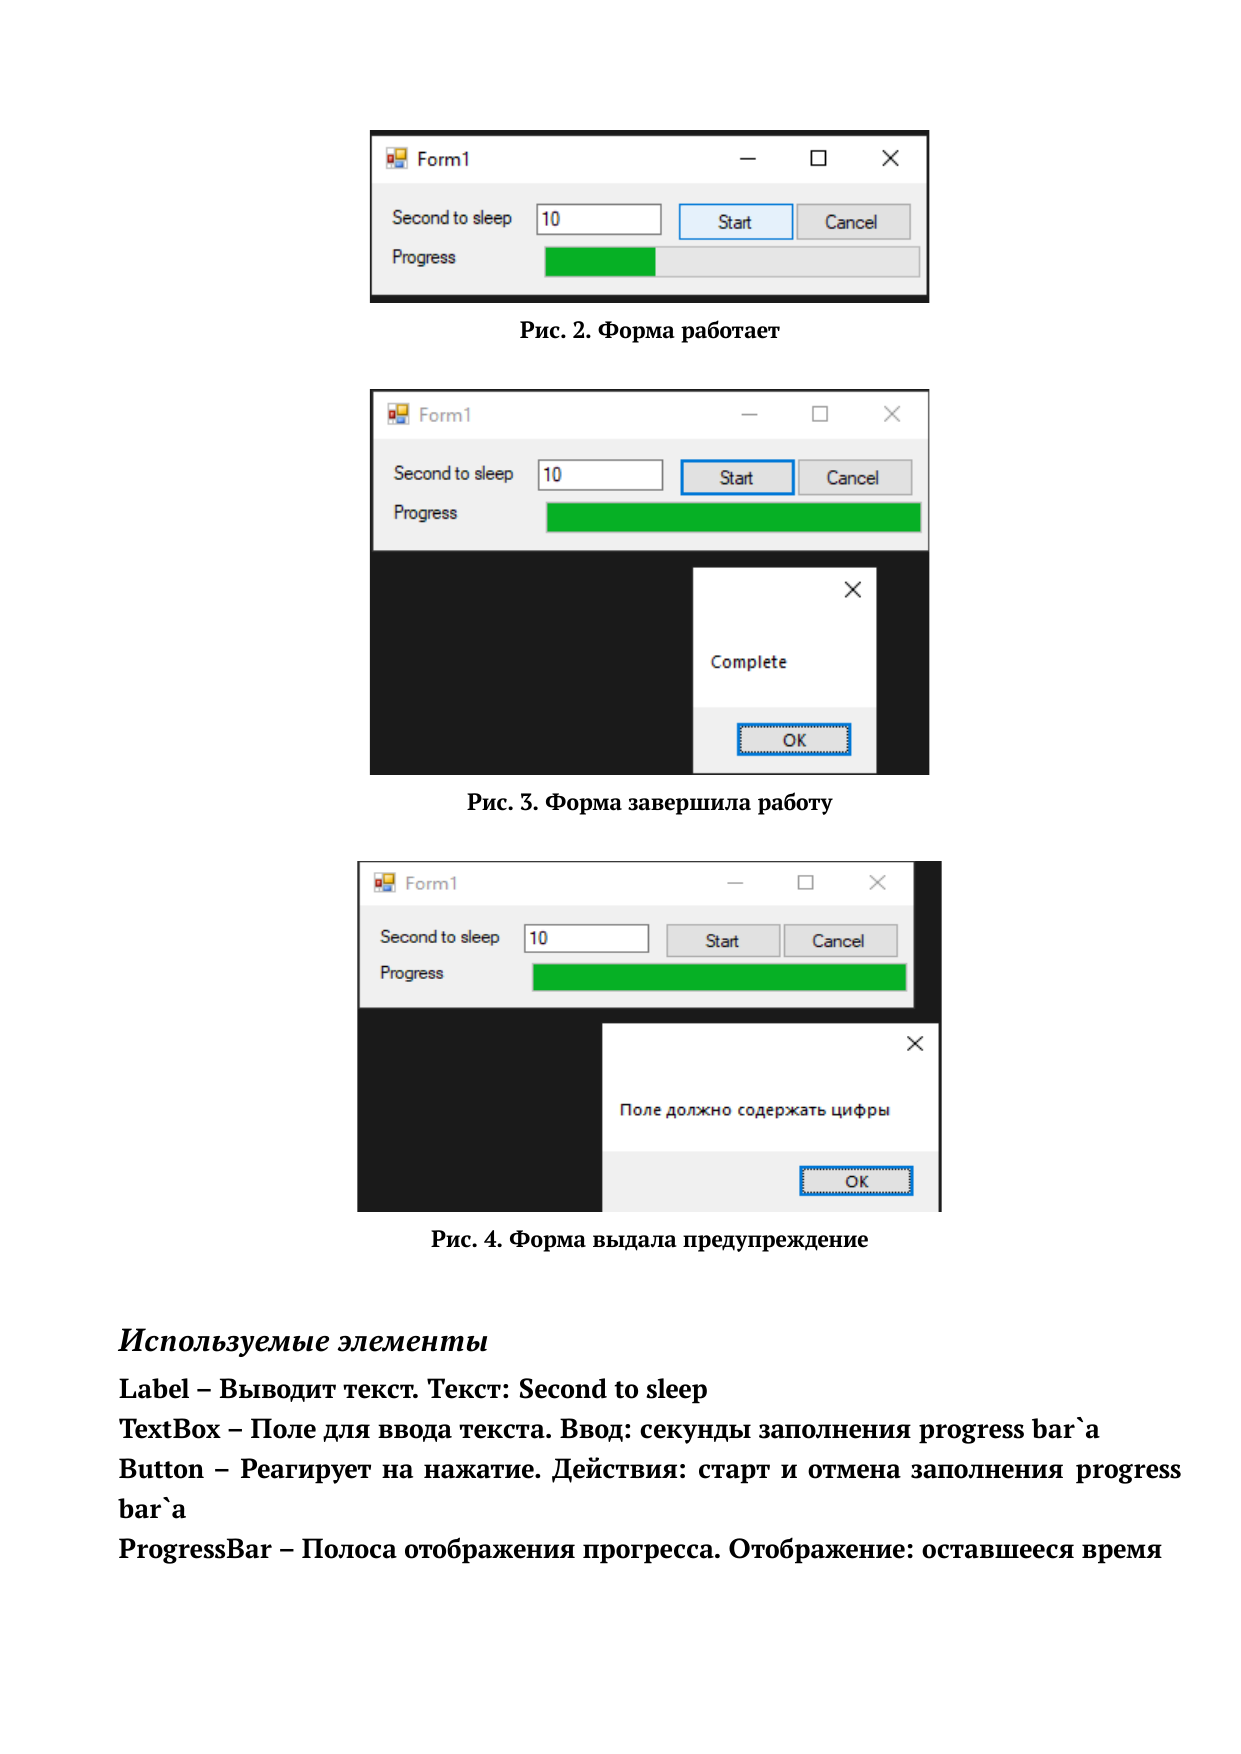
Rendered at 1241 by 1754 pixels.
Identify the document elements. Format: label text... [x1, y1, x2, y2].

text Button – Реагирует на нажатие. Действия: старт и отмена заполнения progress bar`а [118, 1451, 1181, 1525]
text Рис. 2. Форма работает [370, 303, 929, 344]
picture [369, 389, 930, 775]
text TextBox – Поле для ввода текста. Ввод: секунды заполнения progress bar`а [118, 1411, 1181, 1444]
text Рис. 3. Форма завершила работу [370, 775, 929, 815]
picture [369, 130, 930, 303]
text Рис. 4. Форма выдала предупреждение [357, 1212, 942, 1253]
picture [357, 861, 942, 1212]
subtitle Используемые элементы [118, 1319, 1181, 1358]
text ProgressBar – Полоса отображения прогресса. Отображение: оставшееся время [118, 1532, 1181, 1565]
text Label – Выводит текст. Текст: Second to sleep [118, 1371, 1181, 1404]
